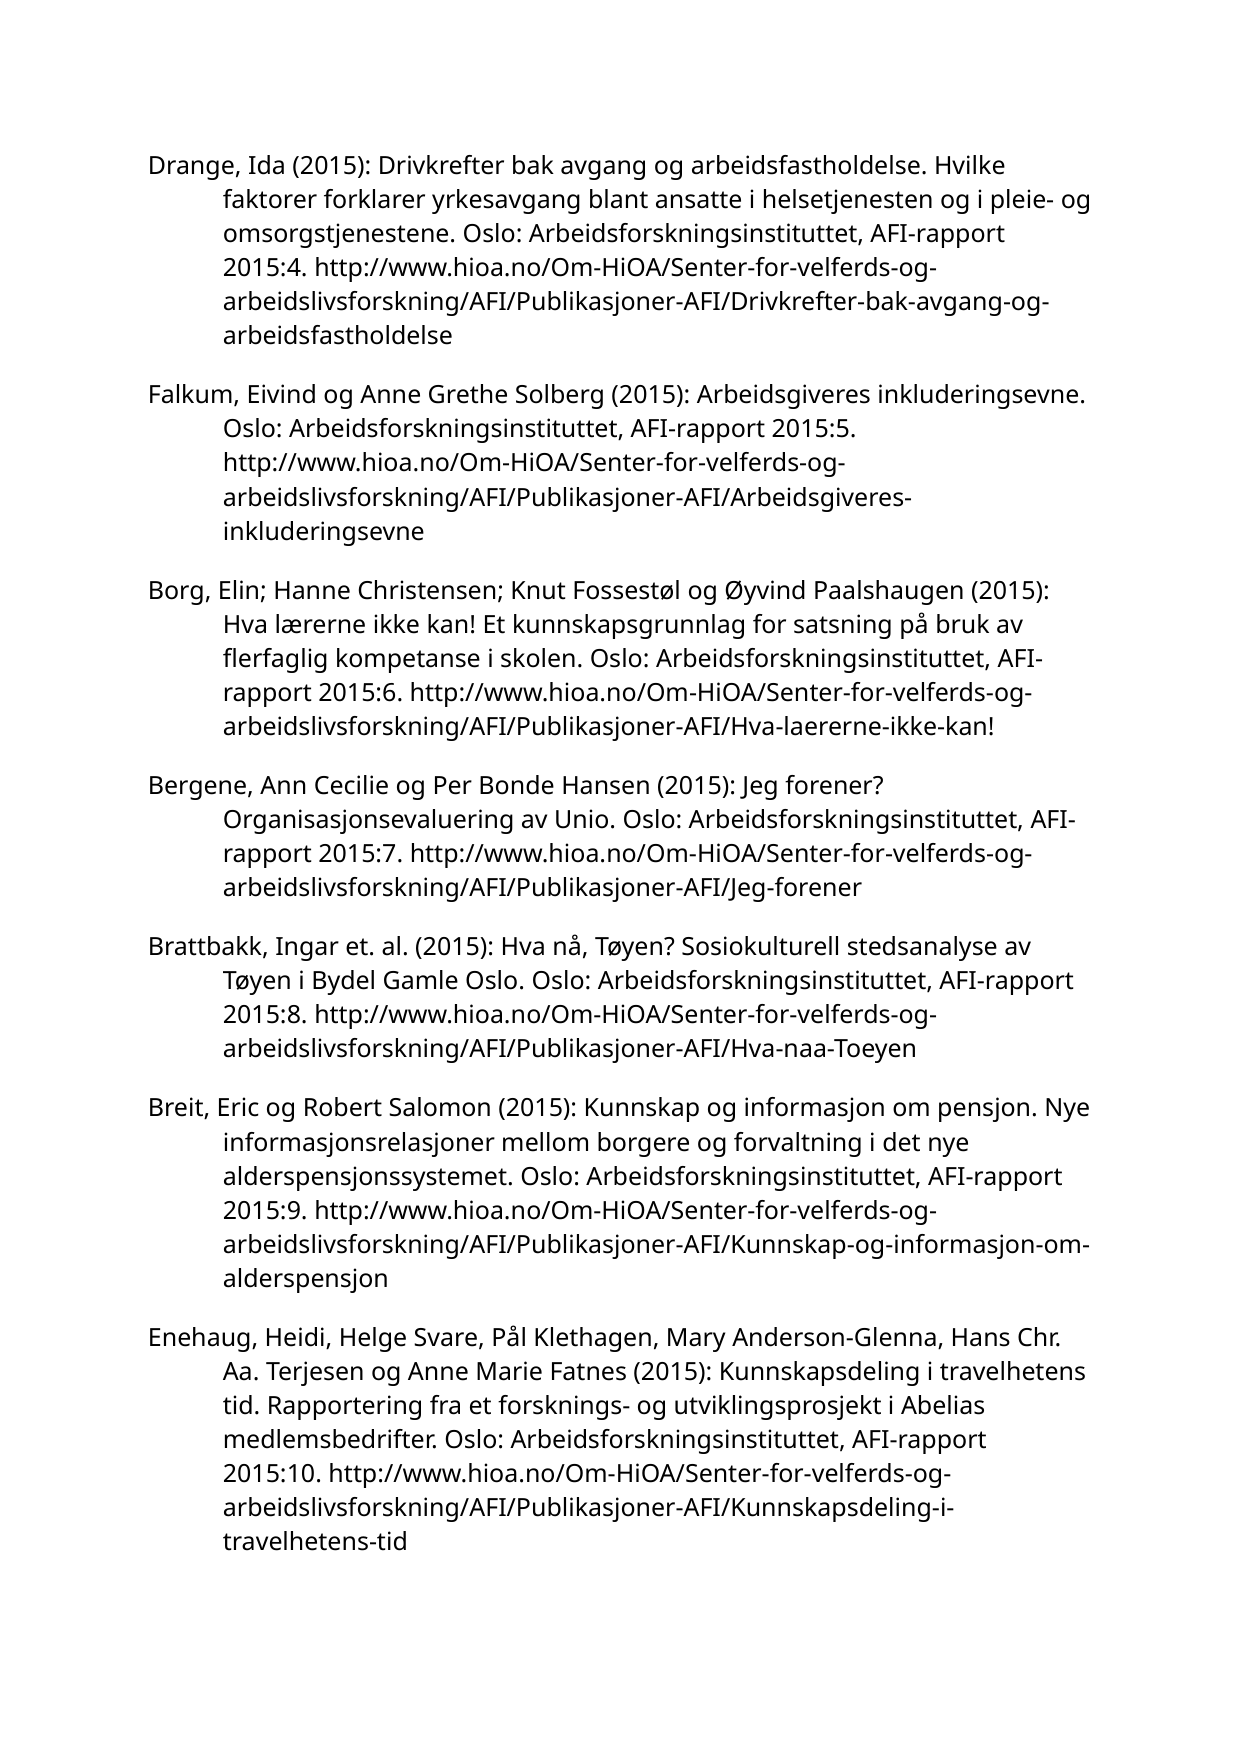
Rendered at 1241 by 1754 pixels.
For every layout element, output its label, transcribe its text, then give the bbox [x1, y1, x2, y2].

list Enehaug, Heidi, Helge Svare, Pål Klethagen, Mary Anderson-Glenna, Hans Chr. Aa. Terjesen og Anne Marie Fatnes (2015): Kunnskapsdeling i travelhetens tid. Rapportering fra et forsknings- og utviklingsprosjekt i Abelias medlemsbedrifter. Oslo: Arbeidsforskningsinstituttet, AFI-rapport 2015:10. http://www.hioa.no/Om-HiOA/Senter-for-velferds-og-arbeidslivsforskning/AFI/Publikasjoner-AFI/Kunnskapsdeling-i-travelhetens-tid [148, 1319, 1093, 1558]
list Breit, Eric og Robert Salomon (2015): Kunnskap og informasjon om pensjon. Nye informasjonsrelasjoner mellom borgere og forvaltning i det nye alderspensjonssystemet. Oslo: Arbeidsforskningsinstituttet, AFI-rapport 2015:9. http://www.hioa.no/Om-HiOA/Senter-for-velferds-og-arbeidslivsforskning/AFI/Publikasjoner-AFI/Kunnskap-og-informasjon-om-alderspensjon [148, 1090, 1093, 1294]
list Bergene, Ann Cecilie og Per Bonde Hansen (2015): Jeg forener? Organisasjonsevaluering av Unio. Oslo: Arbeidsforskningsinstituttet, AFI-rapport 2015:7. http://www.hioa.no/Om-HiOA/Senter-for-velferds-og-arbeidslivsforskning/AFI/Publikasjoner-AFI/Jeg-forener [148, 768, 1093, 904]
list Borg, Elin; Hanne Christensen; Knut Fossestøl og Øyvind Paalshaugen (2015): Hva lærerne ikke kan! Et kunnskapsgrunnlag for satsning på bruk av flerfaglig kompetanse i skolen. Oslo: Arbeidsforskningsinstituttet, AFI-rapport 2015:6. http://www.hioa.no/Om-HiOA/Senter-for-velferds-og-arbeidslivsforskning/AFI/Publikasjoner-AFI/Hva-laererne-ikke-kan! [148, 572, 1093, 743]
list Brattbakk, Ingar et. al. (2015): Hva nå, Tøyen? Sosiokulturell stedsanalyse av Tøyen i Bydel Gamle Oslo. Oslo: Arbeidsforskningsinstituttet, AFI-rapport 2015:8. http://www.hioa.no/Om-HiOA/Senter-for-velferds-og-arbeidslivsforskning/AFI/Publikasjoner-AFI/Hva-naa-Toeyen [148, 929, 1093, 1065]
list Drange, Ida (2015): Drivkrefter bak avgang og arbeidsfastholdelse. Hvilke faktorer forklarer yrkesavgang blant ansatte i helsetjenesten og i pleie- og omsorgstjenestene. Oslo: Arbeidsforskningsinstituttet, AFI-rapport 2015:4. http://www.hioa.no/Om-HiOA/Senter-for-velferds-og-arbeidslivsforskning/AFI/Publikasjoner-AFI/Drivkrefter-bak-avgang-og-arbeidsfastholdelse [148, 148, 1093, 352]
list Falkum, Eivind og Anne Grethe Solberg (2015): Arbeidsgiveres inkluderingsevne. Oslo: Arbeidsforskningsinstituttet, AFI-rapport 2015:5. http://www.hioa.no/Om-HiOA/Senter-for-velferds-og-arbeidslivsforskning/AFI/Publikasjoner-AFI/Arbeidsgiveres-inkluderingsevne [148, 377, 1093, 547]
